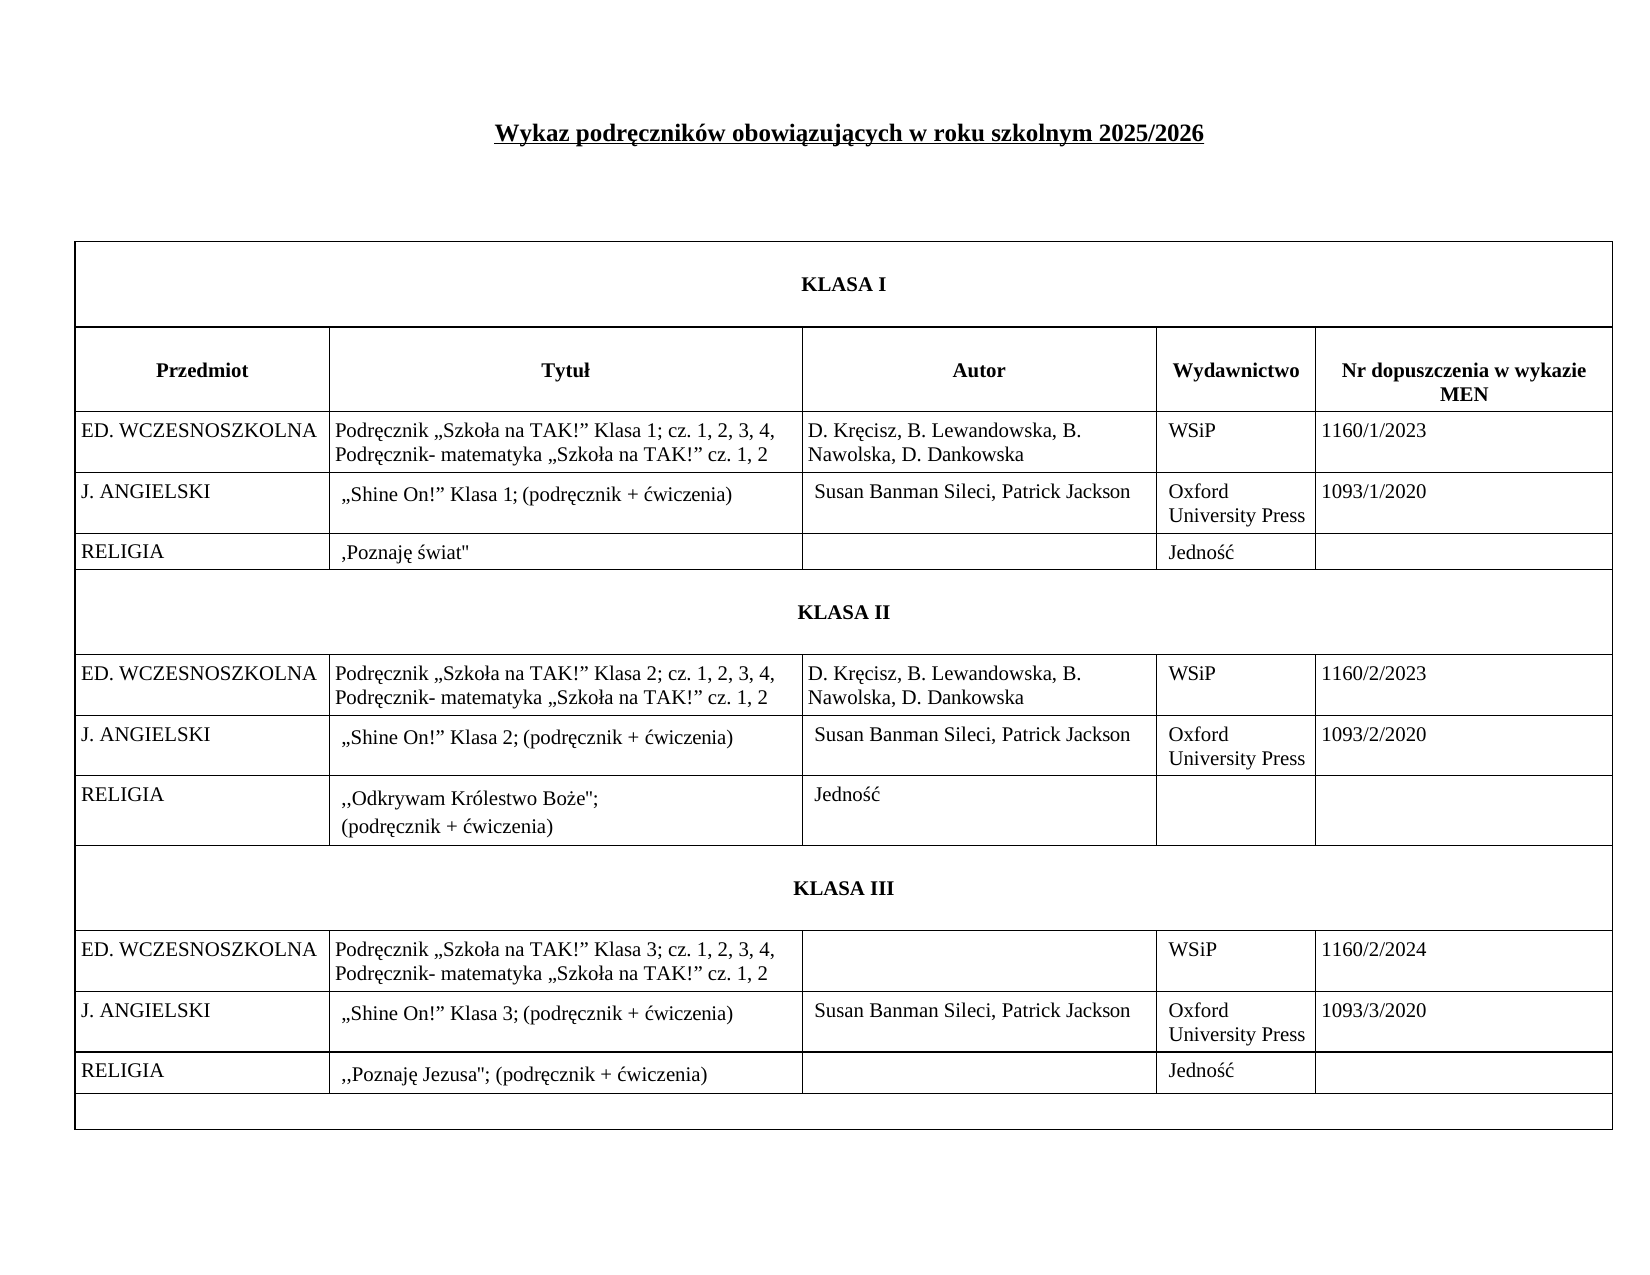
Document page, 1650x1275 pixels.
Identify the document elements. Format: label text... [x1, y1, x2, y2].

table_cell 1093/1/2020 [1316, 473, 1612, 533]
table_cell 1160/2/2024 [1316, 931, 1612, 991]
table_cell Podręcznik „Szkoła na TAK!” Klasa 3; cz. 1, 2, 3, 4, Podręcznik- matematyka „Szkoła na TAK!” cz. 1, 2 [330, 931, 802, 991]
table_cell Jedność [1157, 1053, 1315, 1093]
table_cell [1316, 1053, 1612, 1093]
table_cell Susan Banman Sileci, Patrick Jackson [803, 473, 1156, 533]
table_cell RELIGIA [76, 534, 329, 569]
table_cell „Shine On!” Klasa 1; (podręcznik + ćwiczenia) [330, 473, 802, 533]
table_cell „Shine On!” Klasa 2; (podręcznik + ćwiczenia) [330, 716, 802, 775]
table_cell 1160/1/2023 [1316, 412, 1612, 472]
table_cell KLASA II [76, 570, 1612, 654]
table_cell 1093/3/2020 [1316, 992, 1612, 1051]
table_cell [803, 534, 1156, 569]
table_cell 1160/2/2023 [1316, 655, 1612, 715]
table_cell ED. WCZESNOSZKOLNA [76, 412, 329, 472]
table_header Wydawnictwo [1157, 328, 1315, 411]
table_cell Oxford University Press [1157, 992, 1315, 1051]
table_cell Susan Banman Sileci, Patrick Jackson [803, 716, 1156, 775]
table_cell D. Kręcisz, B. Lewandowska, B. Nawolska, D. Dankowska [803, 412, 1156, 472]
table_cell ,,Odkrywam Królestwo Boże''; (podręcznik + ćwiczenia) [330, 776, 802, 845]
table_cell ,Poznaję świat'' [330, 534, 802, 569]
table_header Tytuł [330, 328, 802, 411]
table_cell 1093/2/2020 [1316, 716, 1612, 775]
table_cell [803, 1053, 1156, 1093]
table_cell RELIGIA [76, 776, 329, 845]
table_cell WSiP [1157, 412, 1315, 472]
table_cell [1316, 534, 1612, 569]
table_header Nr dopuszczenia w wykazie MEN [1316, 328, 1612, 411]
table_cell Podręcznik „Szkoła na TAK!” Klasa 2; cz. 1, 2, 3, 4, Podręcznik- matematyka „Szkoła na TAK!” cz. 1, 2 [330, 655, 802, 715]
table_cell RELIGIA [76, 1053, 329, 1093]
table_cell Jedność [1157, 534, 1315, 569]
table_cell KLASA III [76, 846, 1612, 930]
table_cell ED. WCZESNOSZKOLNA [76, 655, 329, 715]
text Wykaz podręczników obowiązujących w roku szkolnym 2025/2026 [86, 118, 1612, 147]
table_cell WSiP [1157, 931, 1315, 991]
table_cell Jedność [803, 776, 1156, 845]
table_cell Oxford University Press [1157, 473, 1315, 533]
table_cell [803, 931, 1156, 991]
table_cell [1157, 776, 1315, 845]
table_cell J. ANGIELSKI [76, 992, 329, 1051]
table_cell [76, 1094, 1612, 1129]
table_header KLASA I [76, 242, 1612, 326]
table_cell J. ANGIELSKI [76, 716, 329, 775]
table_cell ,,Poznaję Jezusa''; (podręcznik + ćwiczenia) [330, 1053, 802, 1093]
table_cell Podręcznik „Szkoła na TAK!” Klasa 1; cz. 1, 2, 3, 4, Podręcznik- matematyka „Szkoła na TAK!” cz. 1, 2 [330, 412, 802, 472]
table_cell ED. WCZESNOSZKOLNA [76, 931, 329, 991]
table_cell Susan Banman Sileci, Patrick Jackson [803, 992, 1156, 1051]
table_cell [1316, 776, 1612, 845]
table_cell Oxford University Press [1157, 716, 1315, 775]
table_cell D. Kręcisz, B. Lewandowska, B. Nawolska, D. Dankowska [803, 655, 1156, 715]
table_header Autor [803, 328, 1156, 411]
table_cell J. ANGIELSKI [76, 473, 329, 533]
table_cell WSiP [1157, 655, 1315, 715]
table_cell „Shine On!” Klasa 3; (podręcznik + ćwiczenia) [330, 992, 802, 1051]
table_header Przedmiot [76, 328, 329, 411]
